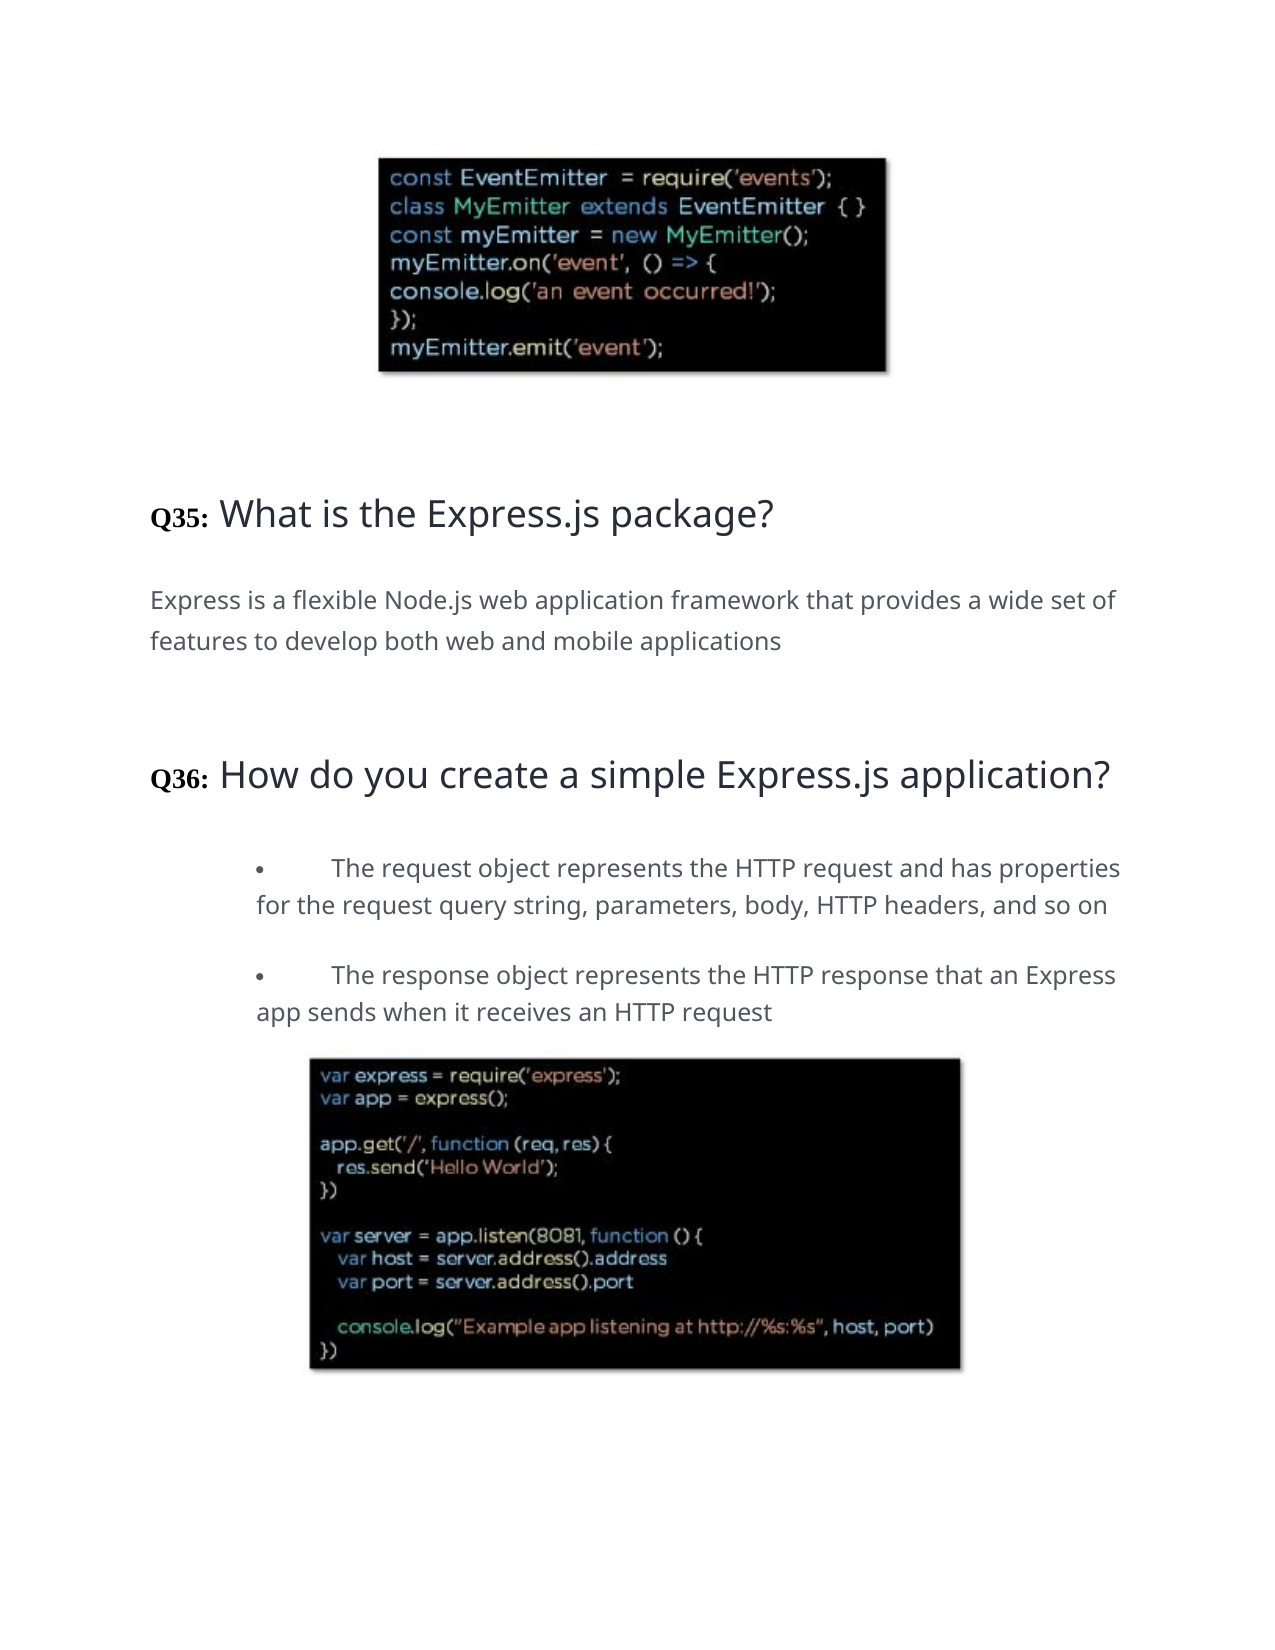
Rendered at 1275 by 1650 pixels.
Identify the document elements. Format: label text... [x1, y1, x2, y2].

subtitle Q36: How do you create a simple Express.js application? [150, 748, 1125, 799]
subtitle Q35: What is the Express.js package? [150, 487, 1125, 538]
text Express is a flexible Node.js web application framework that provides a wide set of features to develop both web and mobile applications [150, 576, 1125, 657]
list The request object represents the HTTP request and has properties for the request query string, parameters, body, HTTP headers, and so on [256, 847, 1125, 922]
list The response object represents the HTTP response that an Express app sends when it receives an HTTP request [256, 954, 1125, 1029]
